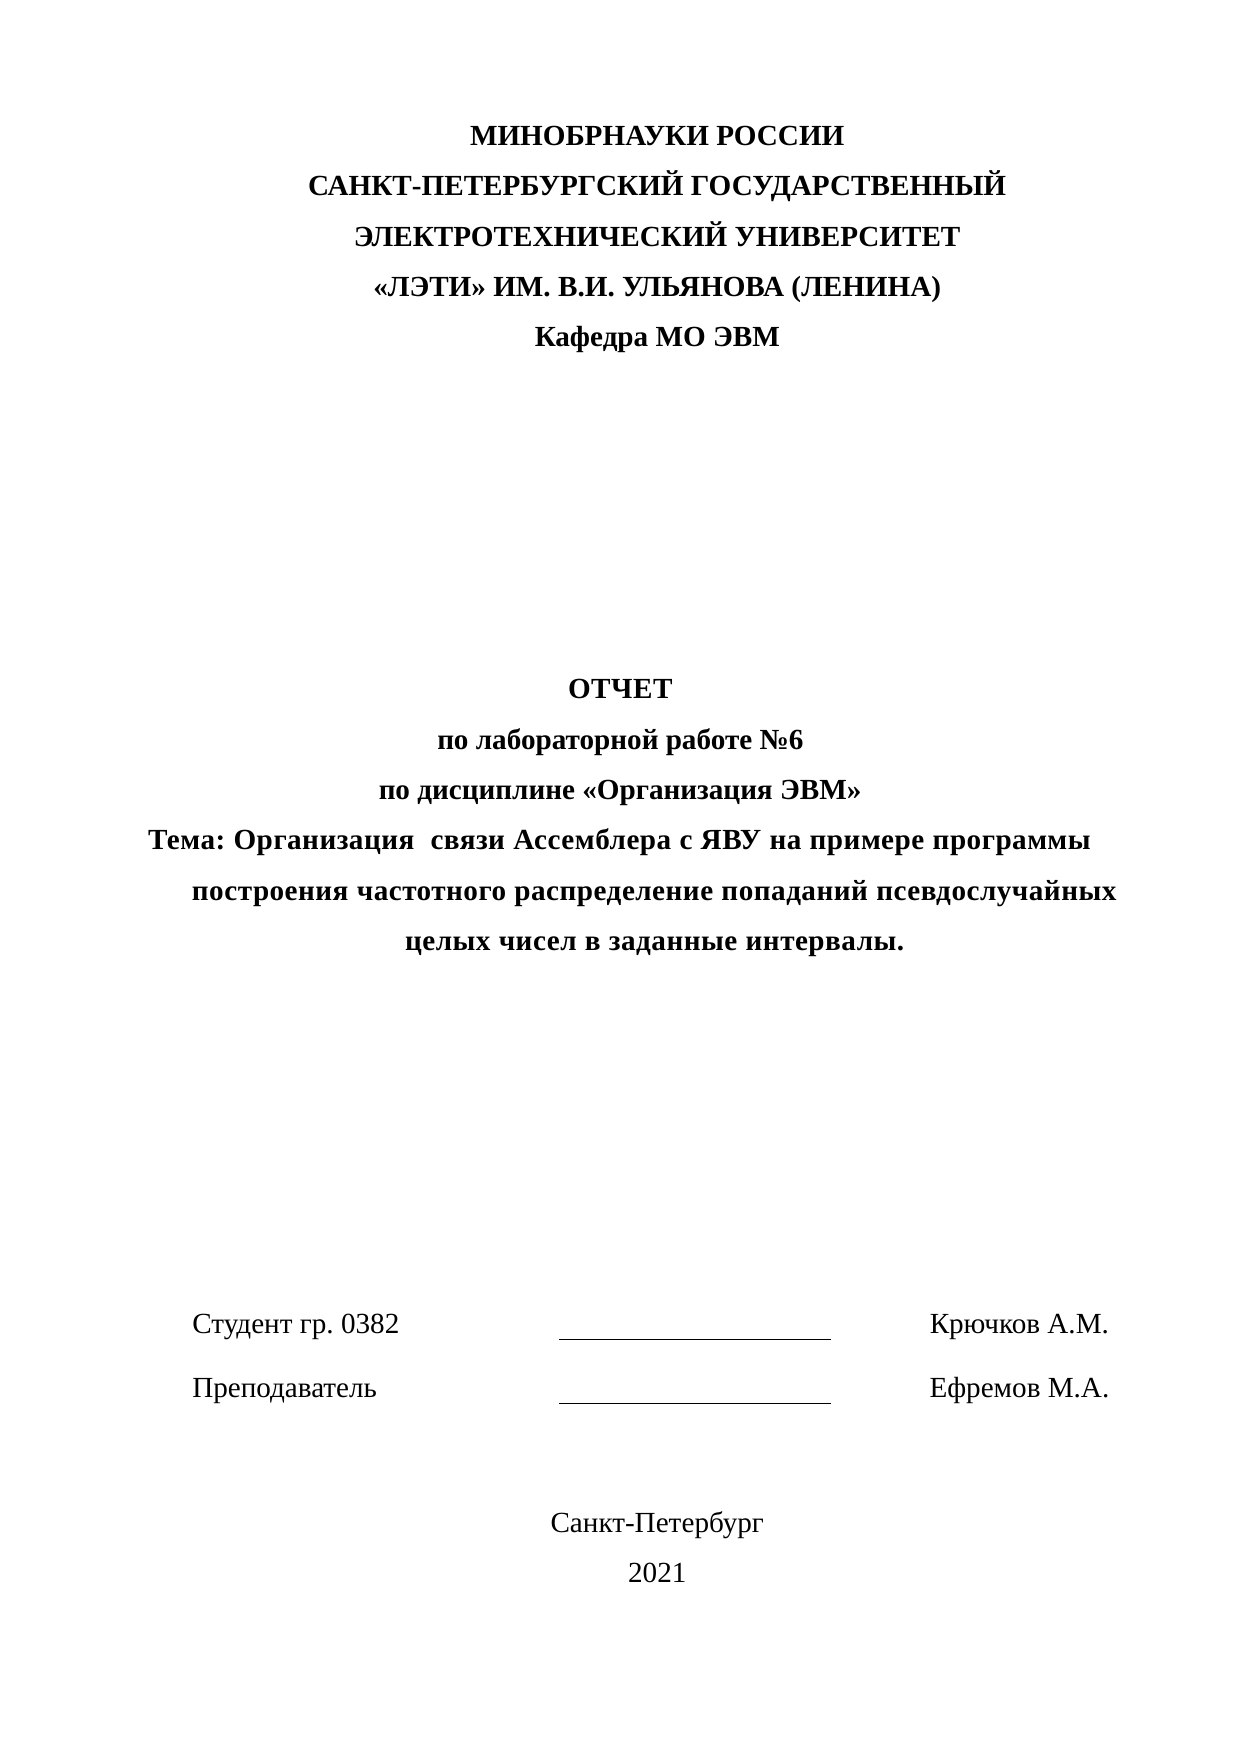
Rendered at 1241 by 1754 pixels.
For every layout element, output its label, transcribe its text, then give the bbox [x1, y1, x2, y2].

text Тема: Организация связи Ассемблера с ЯВУ на примере программы [118, 822, 1122, 856]
table_cell [559, 1340, 831, 1403]
text Санкт-Петербургский государственный [118, 168, 1122, 202]
text электротехнический университет [118, 219, 1122, 252]
text «ЛЭТИ» им. В.И. Ульянова (Ленина) [118, 269, 1122, 303]
text Санкт-Петербург [118, 1505, 1122, 1538]
table_header Крючков А.М. [831, 1275, 1133, 1339]
table_cell Ефремов М.А. [831, 1339, 1133, 1403]
table_header Студент гр. 0382 [107, 1275, 559, 1339]
text построения частотного распределение попаданий псевдослучайных [118, 873, 1122, 906]
table_header [559, 1275, 831, 1339]
text по лабораторной работе №6 [118, 722, 1122, 755]
text 2021 [118, 1555, 1122, 1589]
text по дисциплине «Организация ЭВМ» [118, 772, 1122, 806]
text Кафедра МО ЭВМ [118, 319, 1122, 353]
table_cell Преподаватель [107, 1339, 559, 1403]
text целых чисел в заданные интервалы. [118, 923, 1122, 957]
text МИНОБРНАУКИ РОССИИ [118, 118, 1122, 152]
text отчет [118, 672, 1122, 705]
